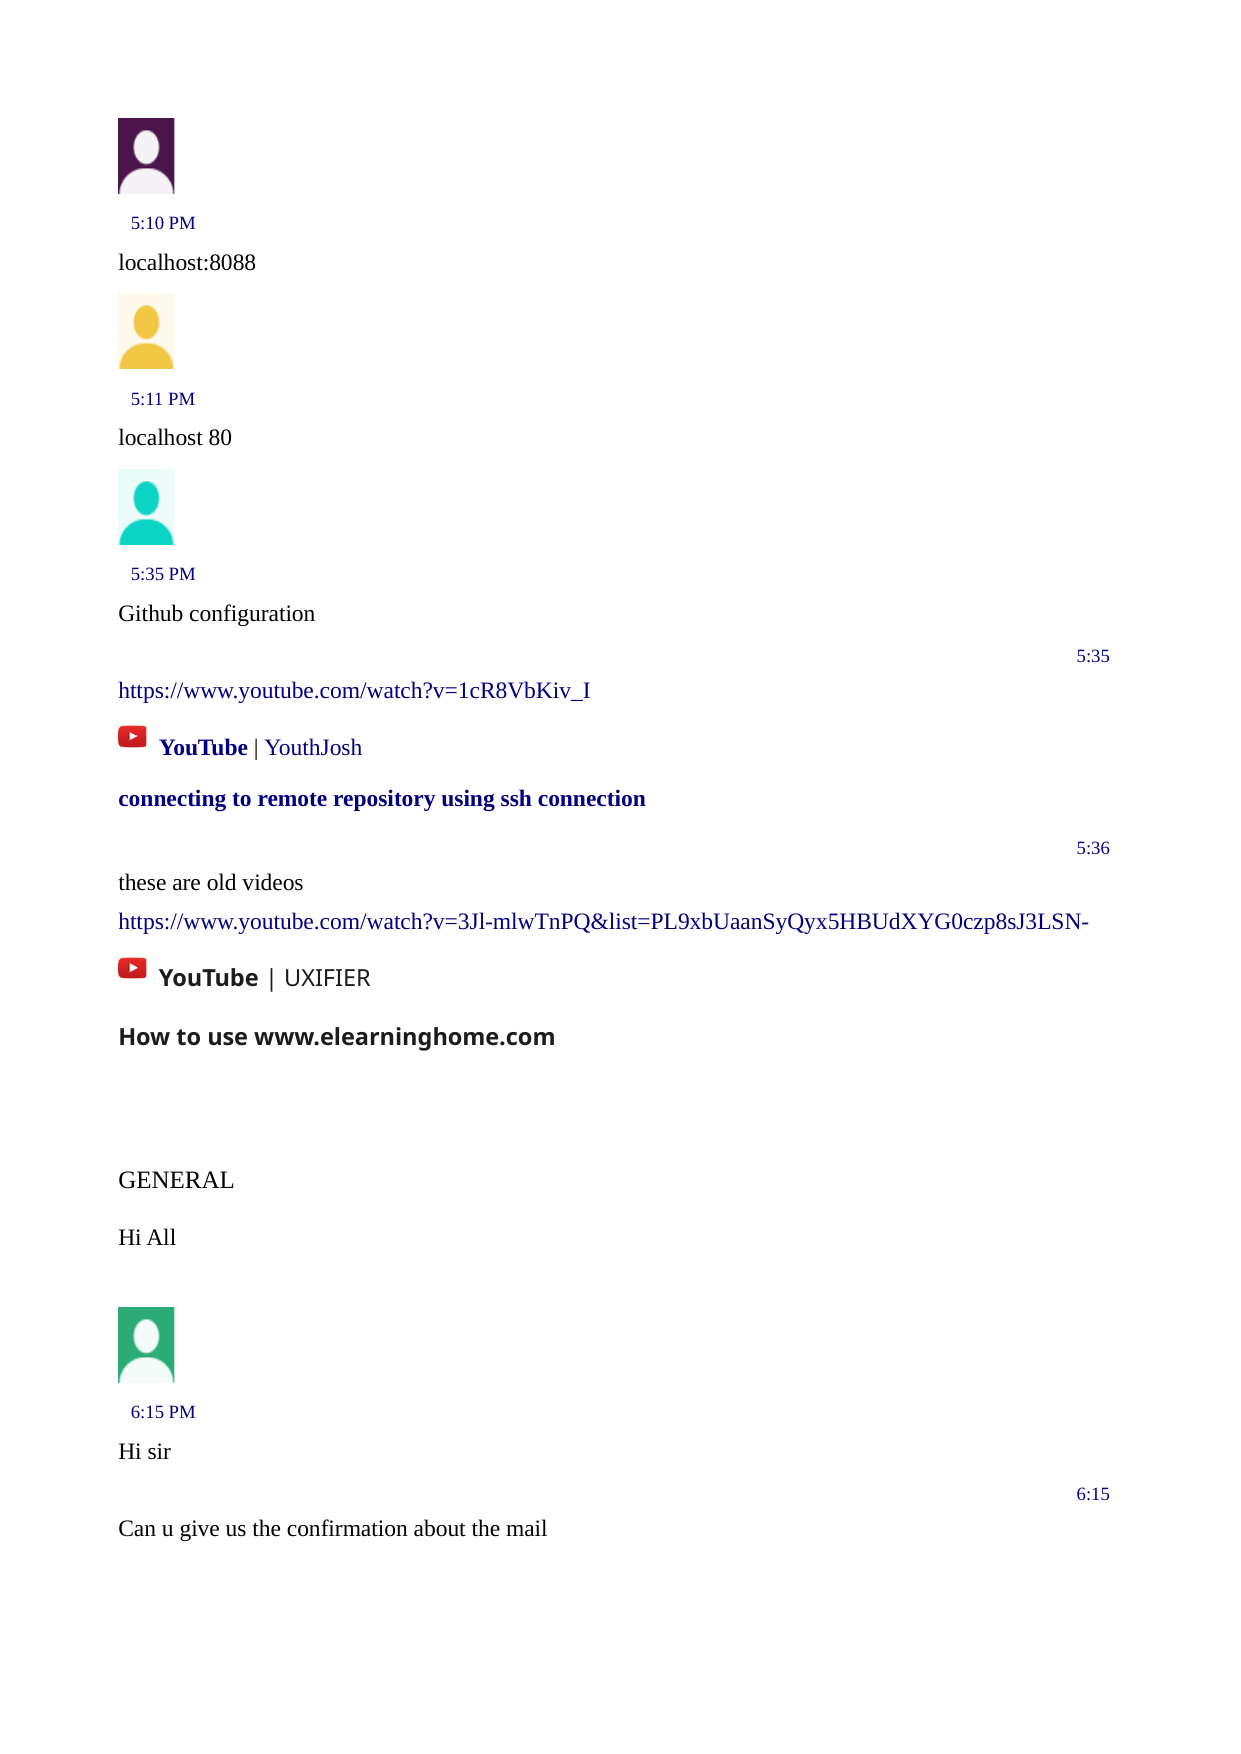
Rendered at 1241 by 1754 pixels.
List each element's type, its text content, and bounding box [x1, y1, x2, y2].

text 5:35 PM [118, 557, 1122, 586]
picture [118, 953, 147, 982]
text How to use www.elearninghome.com [118, 1020, 1122, 1052]
text Github configuration [118, 599, 1122, 626]
text Hi All [118, 1223, 1122, 1250]
text YouTube | UXIFIER [118, 953, 1122, 993]
text localhost 80 [118, 424, 1122, 451]
text 6:15 [118, 1483, 1109, 1504]
text 5:10 PM [118, 206, 1122, 235]
text connecting to remote repository using ssh connection [118, 785, 1122, 812]
text 6:15 PM [118, 1396, 1122, 1424]
text YouTube | YouthJosh [118, 722, 1122, 760]
picture [118, 469, 175, 545]
text Hi sir [118, 1437, 1122, 1464]
picture [118, 293, 175, 369]
text GENERAL [118, 1165, 1122, 1194]
text 5:36 [118, 837, 1109, 858]
text localhost:8088 [118, 248, 1122, 275]
text Can u give us the confirmation about the mail [118, 1514, 1122, 1541]
picture [118, 118, 175, 194]
picture [118, 722, 147, 751]
text 5:11 PM [118, 382, 1122, 411]
text https://www.youtube.com/watch?v=1cR8VbKiv_I [118, 676, 1122, 703]
picture [118, 1307, 175, 1383]
text 5:35 [118, 645, 1109, 667]
text these are old videos https://www.youtube.com/watch?v=3Jl-mlwTnPQ&list=PL9xbUaanSyQyx5HBUdXYG0czp8sJ3LSN- [118, 868, 1122, 934]
